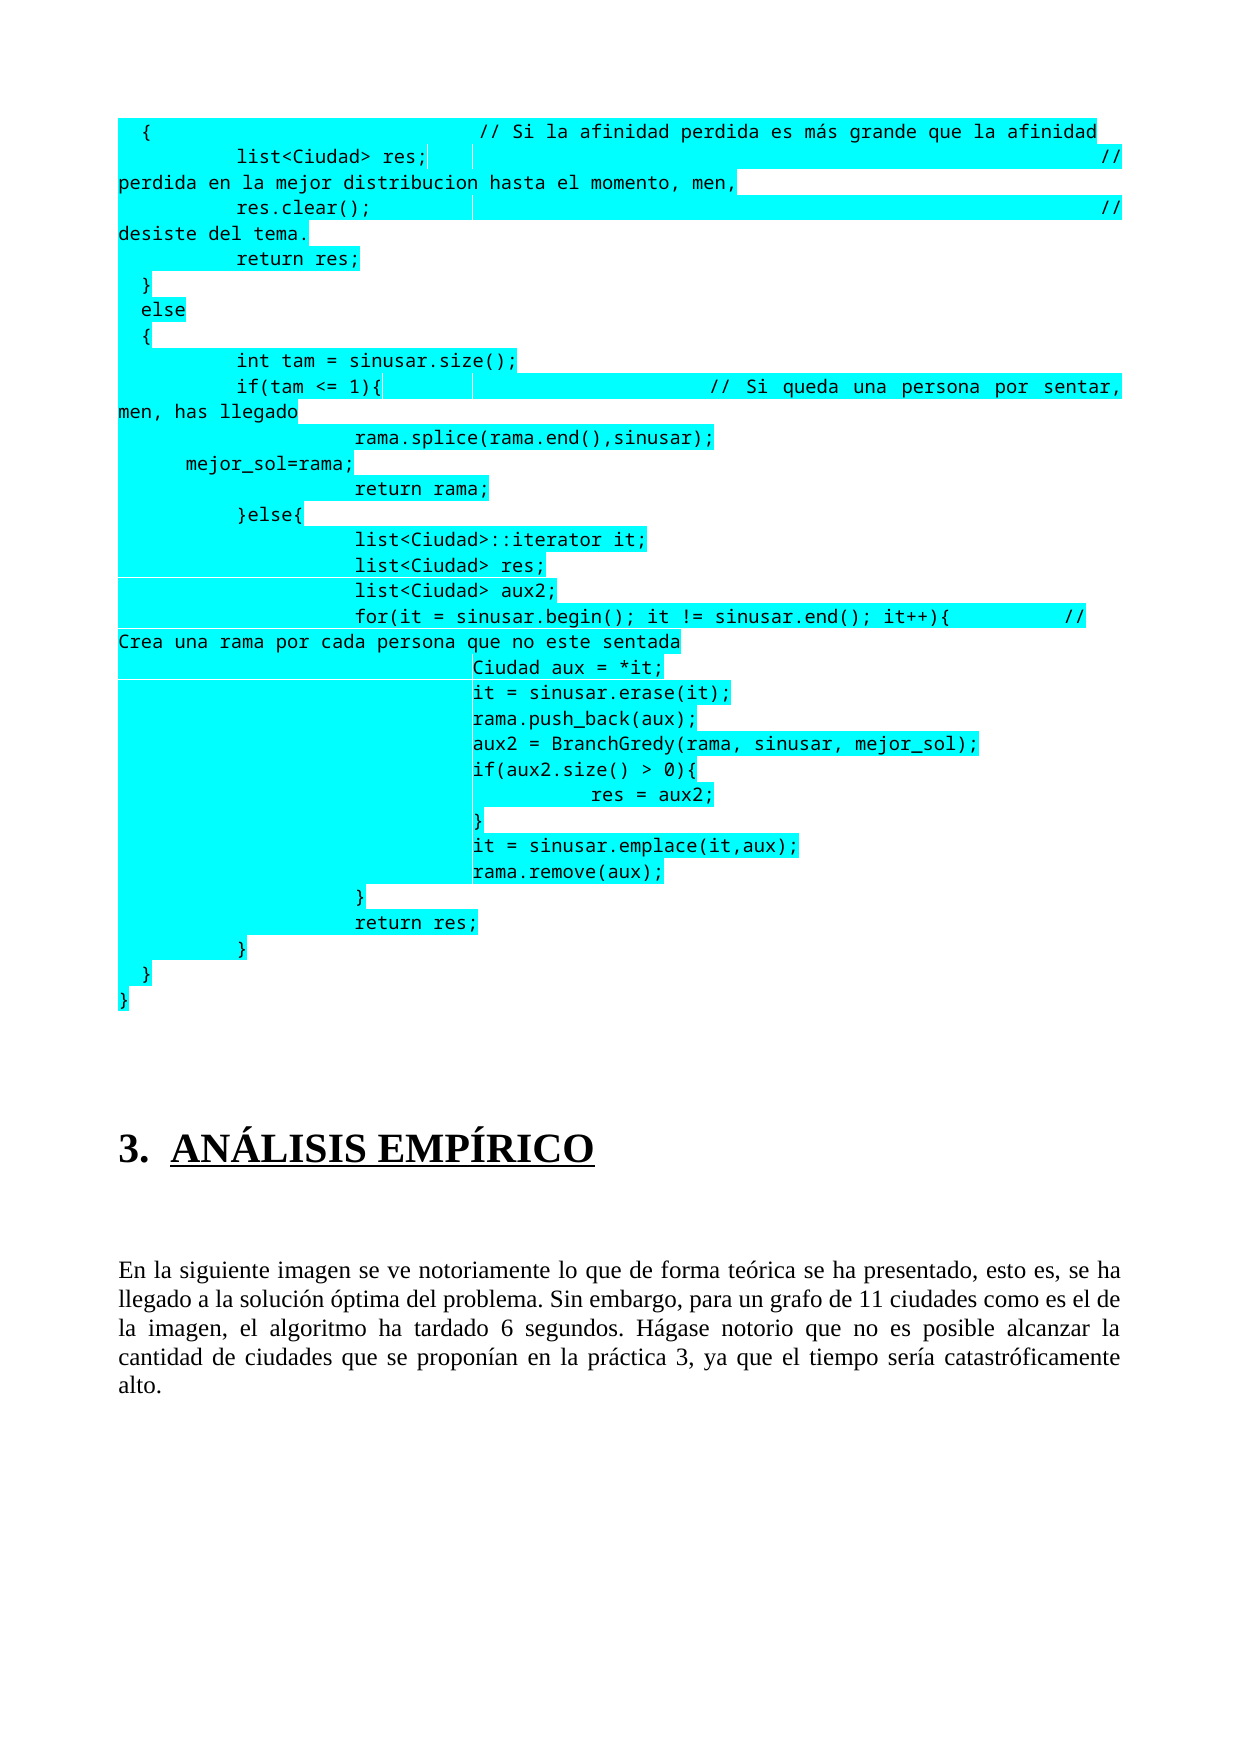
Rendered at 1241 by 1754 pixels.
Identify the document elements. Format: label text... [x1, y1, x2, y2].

text } [118, 935, 1122, 960]
text rama.push_back(aux); [118, 705, 1122, 731]
text aux2 = BranchGredy(rama, sinusar, mejor_sol); [118, 731, 1122, 756]
text }else{ [118, 501, 1122, 526]
text list<Ciudad> res; // perdida en la mejor distribucion hasta el momento, men, [118, 144, 1122, 195]
text rama.splice(rama.end(),sinusar); [118, 424, 1122, 450]
text if(tam <= 1){ // Si queda una persona por sentar, men, has llegado [118, 373, 1122, 424]
text for(it = sinusar.begin(); it != sinusar.end(); it++){ // Crea una rama por cada persona que no este sentada [118, 603, 1122, 654]
text return res; [118, 909, 1122, 935]
text { [118, 322, 1122, 348]
text En la siguiente imagen se ve notoriamente lo que de forma teórica se ha presentado, esto es, se ha llegado a la solución óptima del problema. Sin embargo, para un grafo de 11 ciudades como es el de la imagen, el algoritmo ha tardado 6 segundos. Hágase notorio que no es posible alcanzar la cantidad de ciudades que se proponían en la práctica 3, ya que el tiempo sería catastróficamente alto. [118, 1255, 1122, 1399]
text rama.remove(aux); [118, 858, 1122, 884]
text } [118, 960, 1122, 986]
text return rama; [118, 475, 1122, 501]
text int tam = sinusar.size(); [118, 348, 1122, 373]
text 3. ANÁLISIS EMPÍRICO [118, 1123, 1122, 1171]
text list<Ciudad>::iterator it; [118, 526, 1122, 552]
text else [118, 297, 1122, 322]
text } [118, 271, 1122, 297]
text if(aux2.size() > 0){ [118, 756, 1122, 782]
text } [118, 807, 1122, 833]
text Ciudad aux = *it; [118, 654, 1122, 679]
text } [118, 884, 1122, 909]
text { // Si la afinidad perdida es más grande que la afinidad [118, 118, 1122, 144]
text it = sinusar.erase(it); [118, 679, 1122, 705]
text list<Ciudad> aux2; [118, 577, 1122, 603]
text list<Ciudad> res; [118, 552, 1122, 577]
text return res; [118, 246, 1122, 271]
text mejor_sol=rama; [118, 450, 1122, 475]
text res = aux2; [118, 782, 1122, 807]
text it = sinusar.emplace(it,aux); [118, 833, 1122, 858]
text } [118, 986, 1122, 1011]
text res.clear(); // desiste del tema. [118, 195, 1122, 246]
